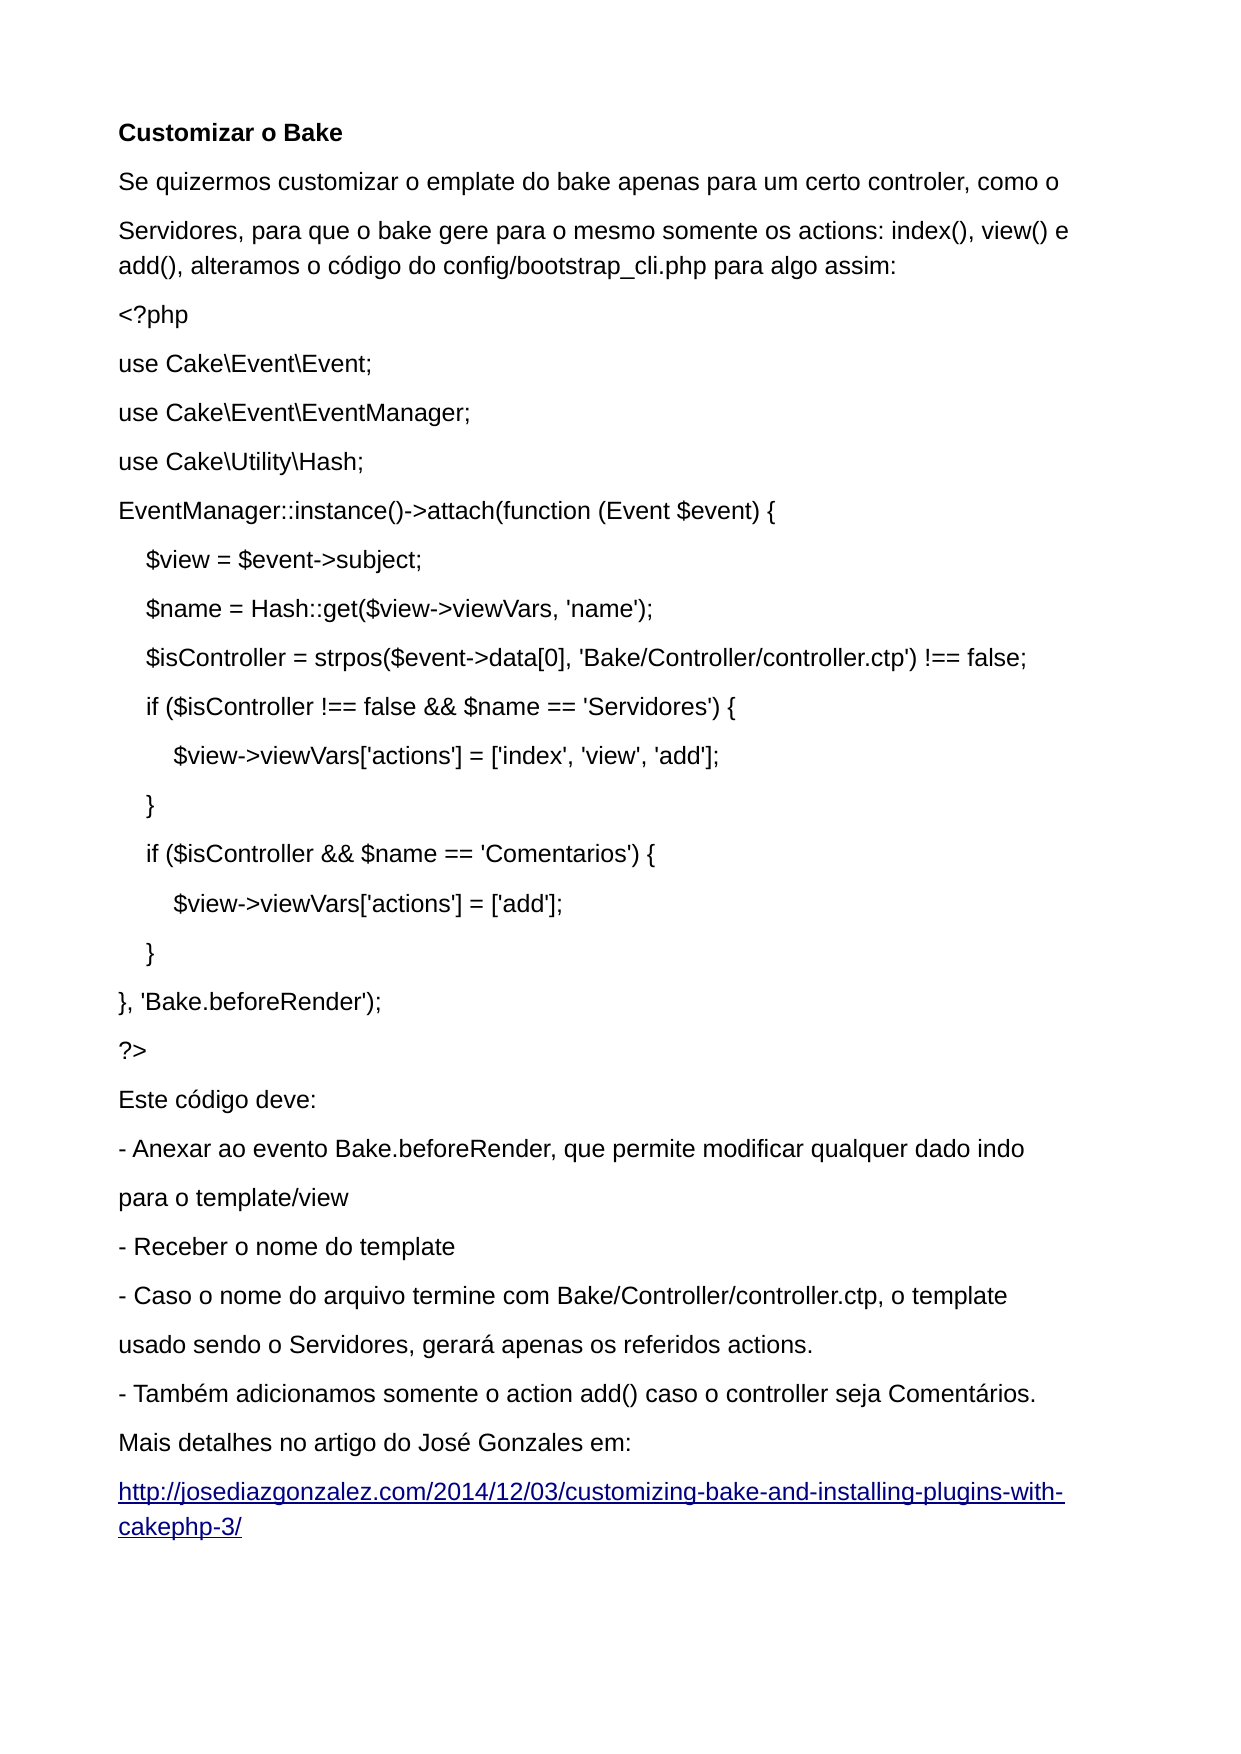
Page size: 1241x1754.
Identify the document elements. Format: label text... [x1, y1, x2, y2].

text if ($isController !== false && $name == 'Servidores') { [118, 692, 1122, 721]
text use Cake\Event\EventManager; [118, 398, 1122, 427]
text use Cake\Event\Event; [118, 349, 1122, 378]
text http://josediazgonzalez.com/2014/12/03/customizing-bake-and-installing-plugins-with-cakephp-3/ [118, 1477, 1122, 1541]
text Se quizermos customizar o emplate do bake apenas para um certo controler, como o [118, 167, 1122, 196]
text } [118, 938, 1122, 966]
text $view->viewVars['actions'] = ['index', 'view', 'add']; [118, 741, 1122, 770]
text Customizar o Bake [118, 118, 1122, 147]
text - Também adicionamos somente o action add() caso o controller seja Comentários. [118, 1379, 1122, 1408]
text usado sendo o Servidores, gerará apenas os referidos actions. [118, 1330, 1122, 1359]
text $view = $event->subject; [118, 545, 1122, 574]
text $isController = strpos($event->data[0], 'Bake/Controller/controller.ctp') !== false; [118, 643, 1122, 672]
text use Cake\Utility\Hash; [118, 447, 1122, 476]
text <?php [118, 300, 1122, 328]
text Este código deve: [118, 1085, 1122, 1113]
text EventManager::instance()->attach(function (Event $event) { [118, 496, 1122, 525]
text $name = Hash::get($view->viewVars, 'name'); [118, 594, 1122, 623]
text Servidores, para que o bake gere para o mesmo somente os actions: index(), view() e add(), alteramos o código do config/bootstrap_cli.php para algo assim: [118, 216, 1122, 279]
text }, 'Bake.beforeRender'); [118, 987, 1122, 1015]
text } [118, 790, 1122, 819]
text para o template/view [118, 1183, 1122, 1212]
text ?> [118, 1036, 1122, 1064]
text $view->viewVars['actions'] = ['add']; [118, 888, 1122, 917]
text if ($isController && $name == 'Comentarios') { [118, 839, 1122, 868]
text Mais detalhes no artigo do José Gonzales em: [118, 1428, 1122, 1457]
text - Receber o nome do template [118, 1232, 1122, 1261]
text - Anexar ao evento Bake.beforeRender, que permite modificar qualquer dado indo [118, 1134, 1122, 1163]
text - Caso o nome do arquivo termine com Bake/Controller/controller.ctp, o template [118, 1281, 1122, 1310]
